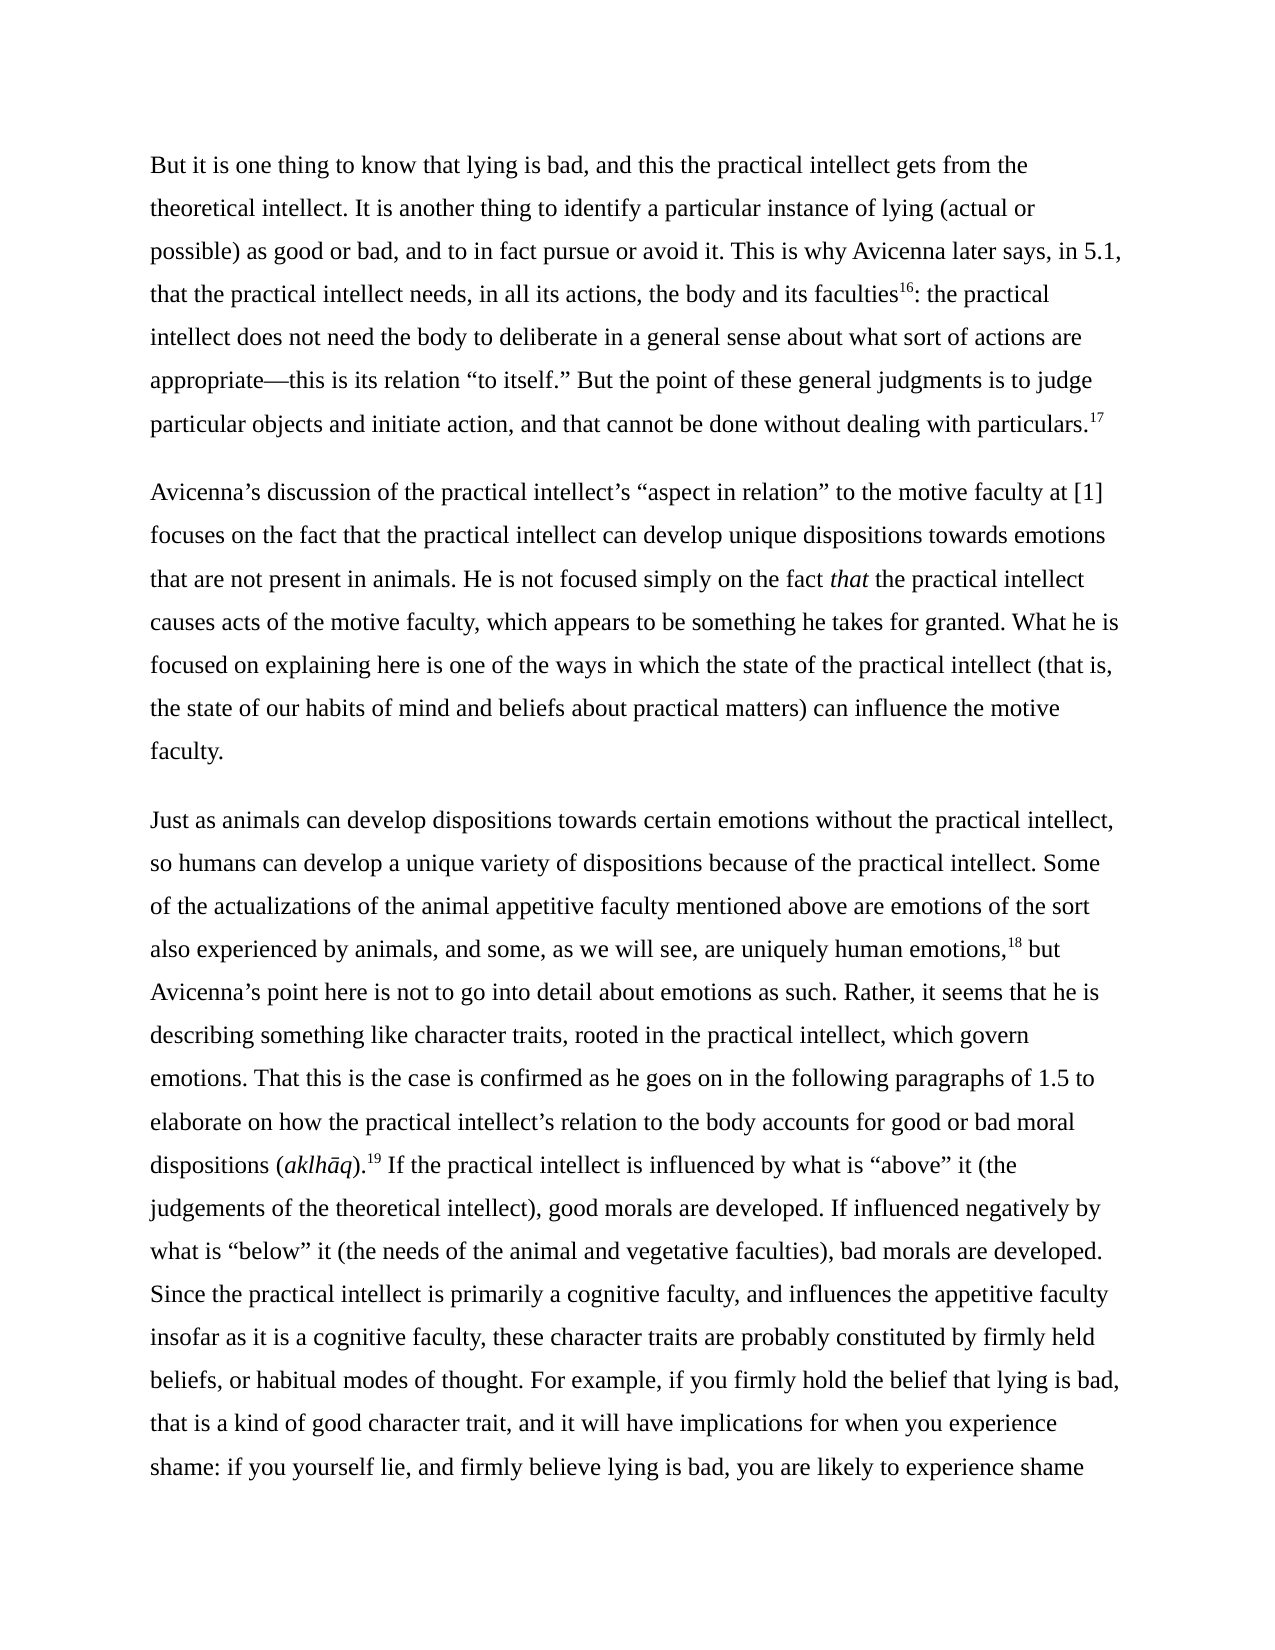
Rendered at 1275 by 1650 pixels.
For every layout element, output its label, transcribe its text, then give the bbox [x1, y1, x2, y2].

text Avicenna’s discussion of the practical intellect’s “aspect in relation” to the motive faculty at [1] focuses on the fact that the practical intellect can develop unique dispositions towards emotions that are not present in animals. He is not focused simply on the fact that the practical intellect causes acts of the motive faculty, which appears to be something he takes for granted. What he is focused on explaining here is one of the ways in which the state of the practical intellect (that is, the state of our habits of mind and beliefs about practical matters) can influence the motive faculty. [150, 477, 1125, 765]
text Just as animals can develop dispositions towards certain emotions without the practical intellect, so humans can develop a unique variety of dispositions because of the practical intellect. Some of the actualizations of the animal appetitive faculty mentioned above are emotions of the sort also experienced by animals, and some, as we will see, are uniquely human emotions, but Avicenna’s point here is not to go into detail about emotions as such. Rather, it seems that he is describing something like character traits, rooted in the practical intellect, which govern emotions. That this is the case is confirmed as he goes on in the following paragraphs of 1.5 to elaborate on how the practical intellect’s relation to the body accounts for good or bad moral dispositions (aklhāq). If the practical intellect is influenced by what is “above” it (the judgements of the theoretical intellect), good morals are developed. If influenced negatively by what is “below” it (the needs of the animal and vegetative faculties), bad morals are developed. Since the practical intellect is primarily a cognitive faculty, and influences the appetitive faculty insofar as it is a cognitive faculty, these character traits are probably constituted by firmly held beliefs, or habitual modes of thought. For example, if you firmly hold the belief that lying is bad, that is a kind of good character trait, and it will have implications for when you experience shame: if you yourself lie, and firmly believe lying is bad, you are likely to experience shame [150, 805, 1125, 1480]
text But it is one thing to know that lying is bad, and this the practical intellect gets from the theoretical intellect. It is another thing to identify a particular instance of lying (actual or possible) as good or bad, and to in fact pursue or avoid it. This is why Avicenna later says, in 5.1, that the practical intellect needs, in all its actions, the body and its faculties: the practical intellect does not need the body to deliberate in a general sense about what sort of actions are appropriate—this is its relation “to itself.” But the point of these general judgments is to judge particular objects and initiate action, and that cannot be done without dealing with particulars. [150, 150, 1125, 437]
